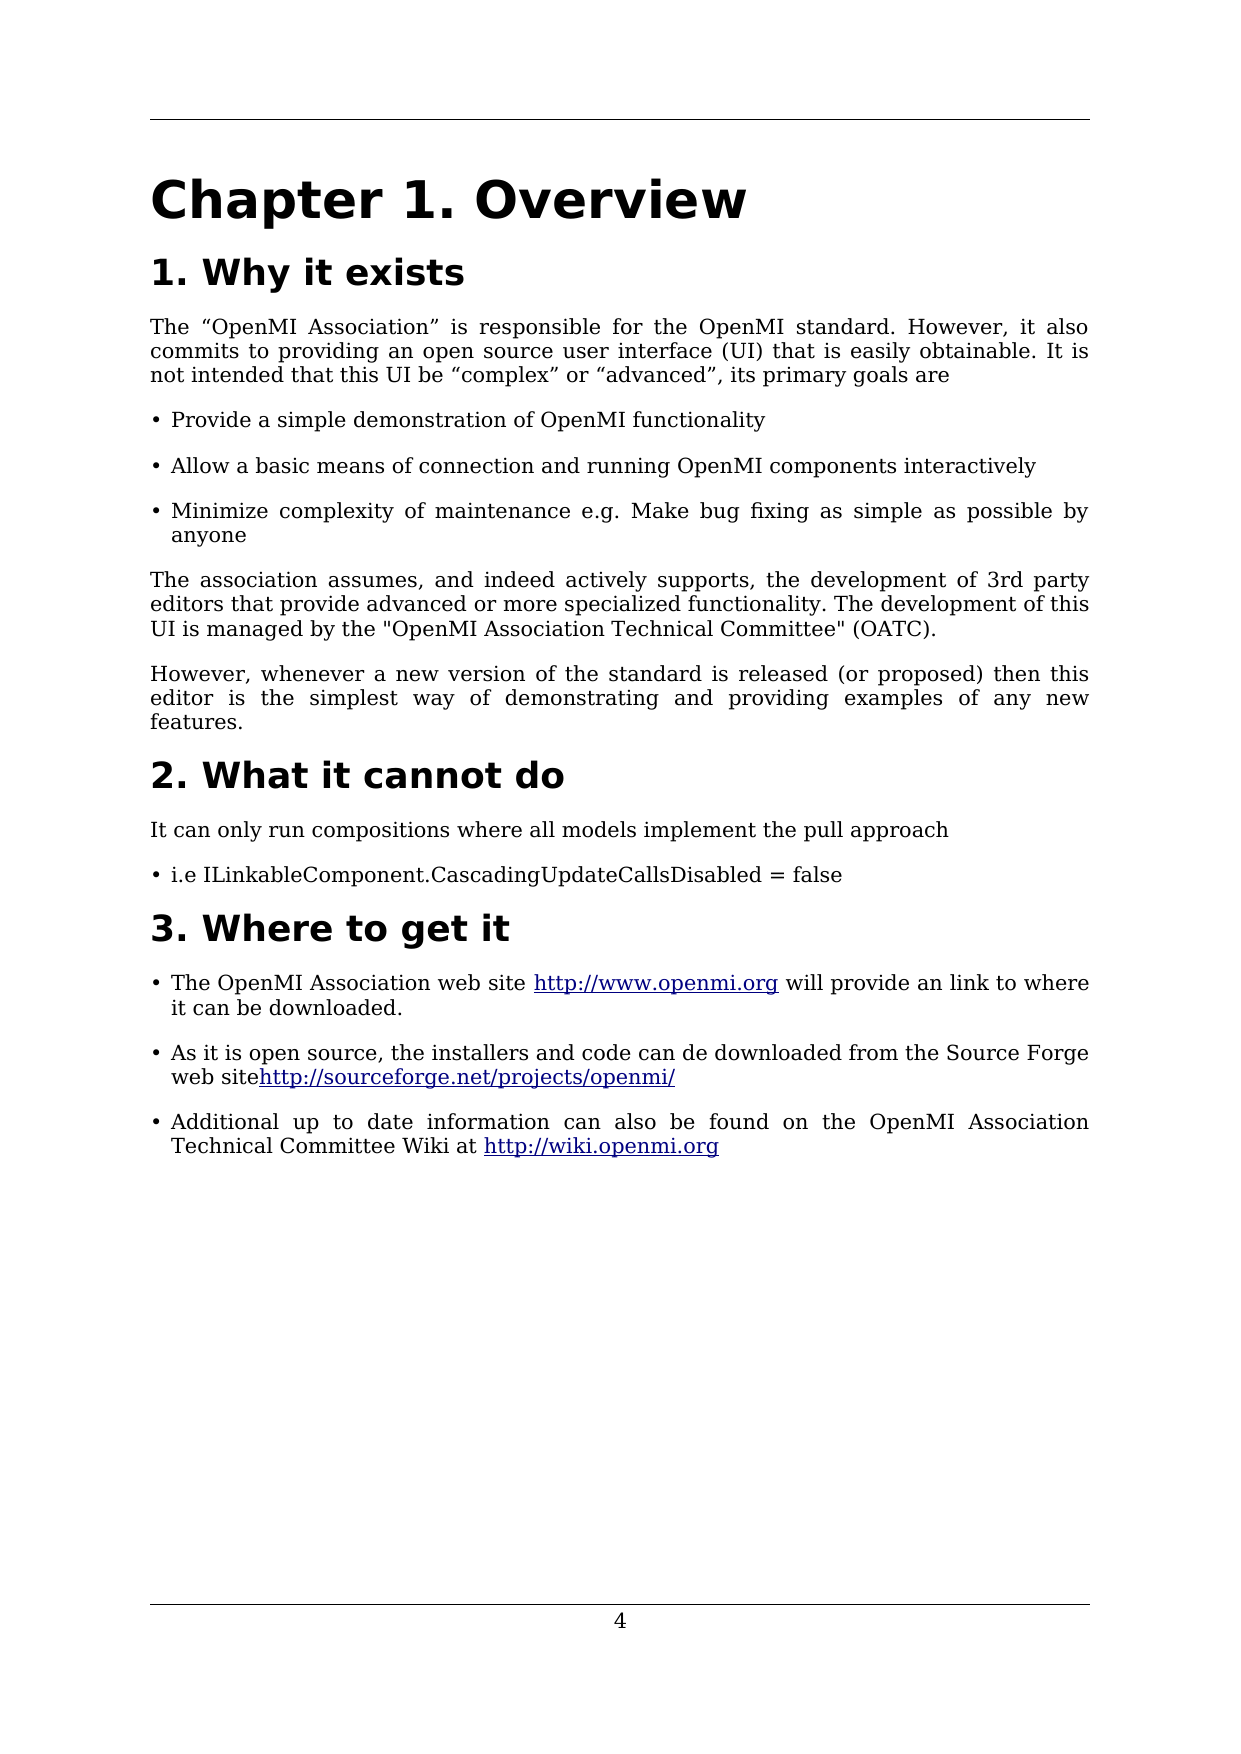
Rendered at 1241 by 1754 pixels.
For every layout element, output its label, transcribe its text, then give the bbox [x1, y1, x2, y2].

list As it is open source, the installers and code can de downloaded from the Source Forge web sitehttp://sourceforge.net/projects/openmi/ [150, 1041, 1090, 1089]
text Chapter 1. Overview [150, 171, 1090, 231]
text It can only run compositions where all models implement the pull approach [150, 818, 1090, 842]
list Minimize complexity of maintenance e.g. Make bug fixing as simple as possible by anyone [150, 499, 1090, 547]
text However, whenever a new version of the standard is released (or proposed) then this editor is the simplest way of demonstrating and providing examples of any new features. [150, 662, 1090, 734]
text The association assumes, and indeed actively supports, the development of 3rd party editors that provide advanced or more specialized functionality. The development of this UI is managed by the "OpenMI Association Technical Committee" (OATC). [150, 568, 1090, 641]
list Allow a basic means of connection and running OpenMI components interactively [150, 454, 1090, 478]
text 3. Where to get it [150, 908, 1090, 950]
list Additional up to date information can also be found on the OpenMI Association Technical Committee Wiki at http://wiki.openmi.org [150, 1110, 1090, 1158]
text 1. Why it exists [150, 252, 1090, 294]
text The “OpenMI Association” is responsible for the OpenMI standard. However, it also commits to providing an open source user interface (UI) that is easily obtainable. It is not intended that this UI be “complex” or “advanced”, its primary goals are [150, 315, 1090, 388]
list i.e ILinkableComponent.CascadingUpdateCallsDisabled = false [150, 863, 1090, 888]
list The OpenMI Association web site http://www.openmi.org will provide an link to where it can be downloaded. [150, 971, 1090, 1020]
list Provide a simple demonstration of OpenMI functionality [150, 408, 1090, 433]
text 2. What it cannot do [150, 755, 1090, 797]
